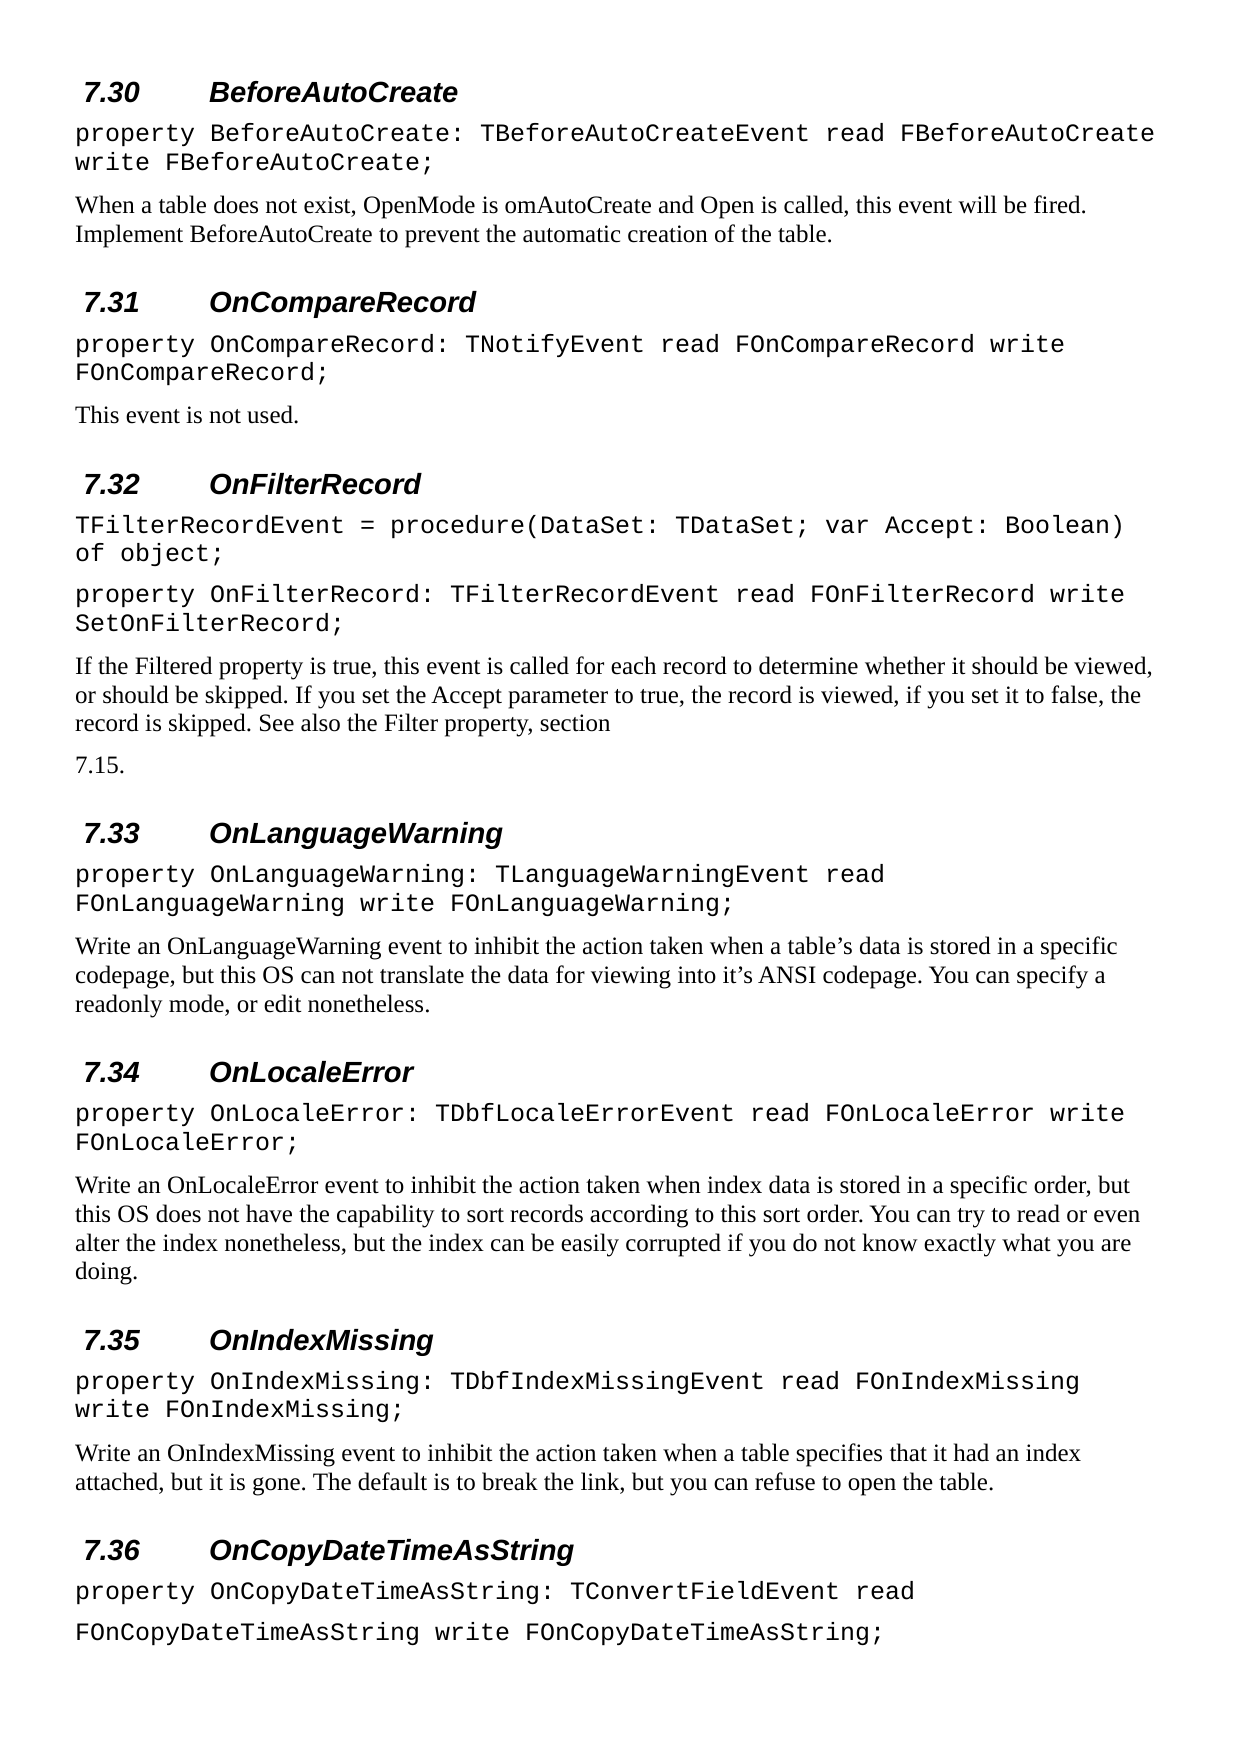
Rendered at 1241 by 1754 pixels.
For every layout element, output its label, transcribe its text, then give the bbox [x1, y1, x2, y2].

text property OnLocaleError: TDbfLocaleErrorEvent read FOnLocaleError write FOnLocaleError; [75, 1101, 1165, 1158]
subtitle OnLocaleError [75, 1055, 1165, 1088]
text This event is not used. [75, 400, 1165, 429]
text property OnCompareRecord: TNotifyEvent read FOnCompareRecord write FOnCompareRecord; [75, 331, 1165, 388]
text Write an OnLocaleError event to inhibit the action taken when index data is stored in a specific order, but this OS does not have the capability to sort records according to this sort order. You can try to read or even alter the index nonetheless, but the index can be easily corrupted if you do not know exactly what you are doing. [75, 1170, 1165, 1285]
text property BeforeAutoCreate: TBeforeAutoCreateEvent read FBeforeAutoCreate write FBeforeAutoCreate; [75, 121, 1165, 178]
subtitle OnIndexMissing [75, 1323, 1165, 1356]
text Write an OnLanguageWarning event to inhibit the action taken when a table’s data is stored in a specific codepage, but this OS can not translate the data for viewing into it’s ANSI codepage. You can specify a readonly mode, or edit nonetheless. [75, 931, 1165, 1017]
text property OnFilterRecord: TFilterRecordEvent read FOnFilterRecord write SetOnFilterRecord; [75, 582, 1165, 638]
subtitle OnLanguageWarning [75, 816, 1165, 849]
text property OnLanguageWarning: TLanguageWarningEvent read FOnLanguageWarning write FOnLanguageWarning; [75, 862, 1165, 919]
text property OnIndexMissing: TDbfIndexMissingEvent read FOnIndexMissing write FOnIndexMissing; [75, 1369, 1165, 1425]
text property OnCopyDateTimeAsString: TConvertFieldEvent read [75, 1579, 1165, 1607]
text Write an OnIndexMissing event to inhibit the action taken when a table specifies that it had an index attached, but it is gone. The default is to break the link, but you can refuse to open the table. [75, 1438, 1165, 1495]
text When a table does not exist, OpenMode is omAutoCreate and Open is called, this event will be fired. Implement BeforeAutoCreate to prevent the automatic creation of the table. [75, 190, 1165, 248]
subtitle OnFilterRecord [75, 467, 1165, 500]
text 7.15. [75, 750, 1165, 778]
text If the Filtered property is true, this event is called for each record to determine whether it should be viewed, or should be skipped. If you set the Accept parameter to true, the record is viewed, if you set it to false, the record is skipped. See also the Filter property, section [75, 651, 1165, 737]
subtitle BeforeAutoCreate [75, 75, 1165, 108]
text FOnCopyDateTimeAsString write FOnCopyDateTimeAsString; [75, 1620, 1165, 1648]
text TFilterRecordEvent = procedure(DataSet: TDataSet; var Accept: Boolean) of object; [75, 513, 1165, 569]
subtitle OnCopyDateTimeAsString [75, 1533, 1165, 1566]
subtitle OnCompareRecord [75, 285, 1165, 319]
